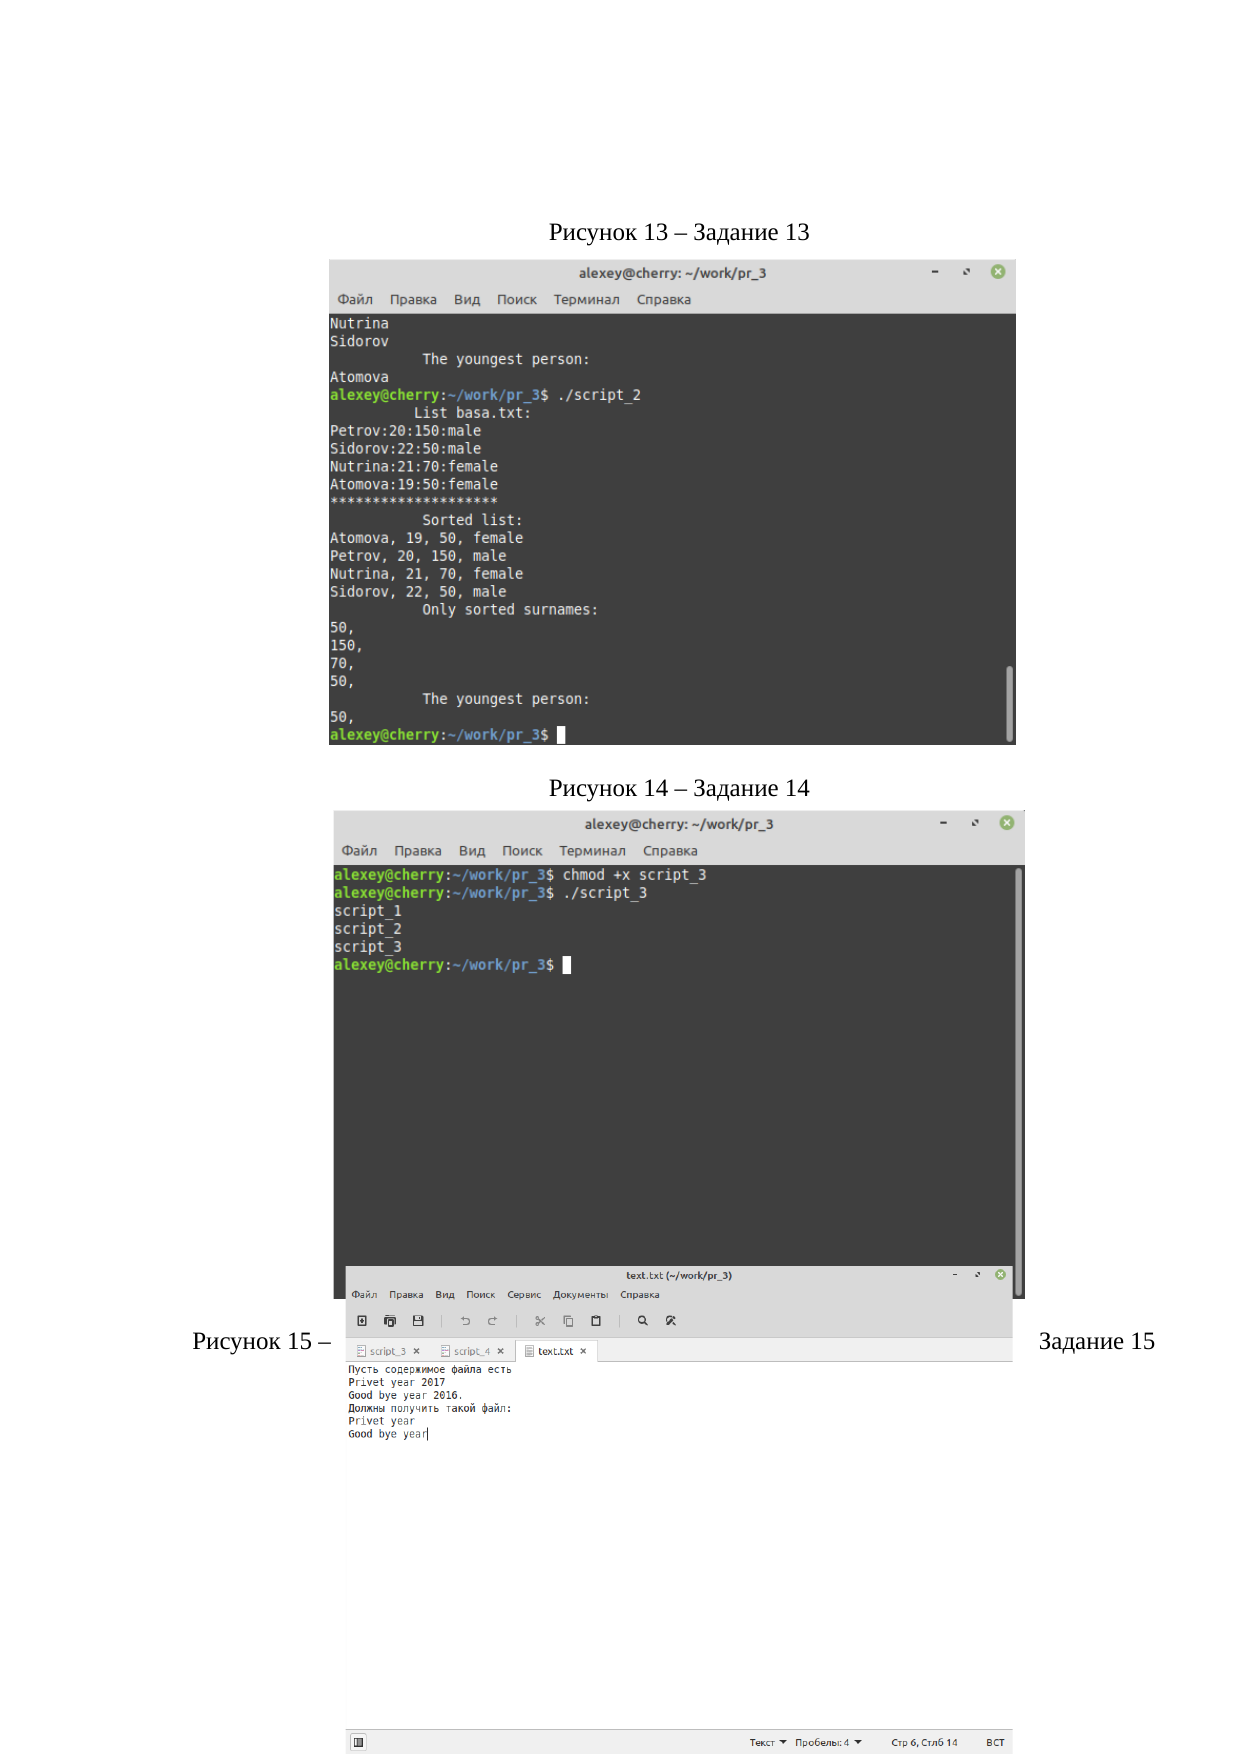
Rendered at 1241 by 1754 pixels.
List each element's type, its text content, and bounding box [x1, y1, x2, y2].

text Рисунок 13 – Задание 13 [177, 217, 1181, 245]
text Рисунок 14 – Задание 14 [177, 773, 1181, 802]
text Рисунок 15 – [177, 1326, 345, 1355]
text Задание 15 [1013, 1326, 1181, 1355]
